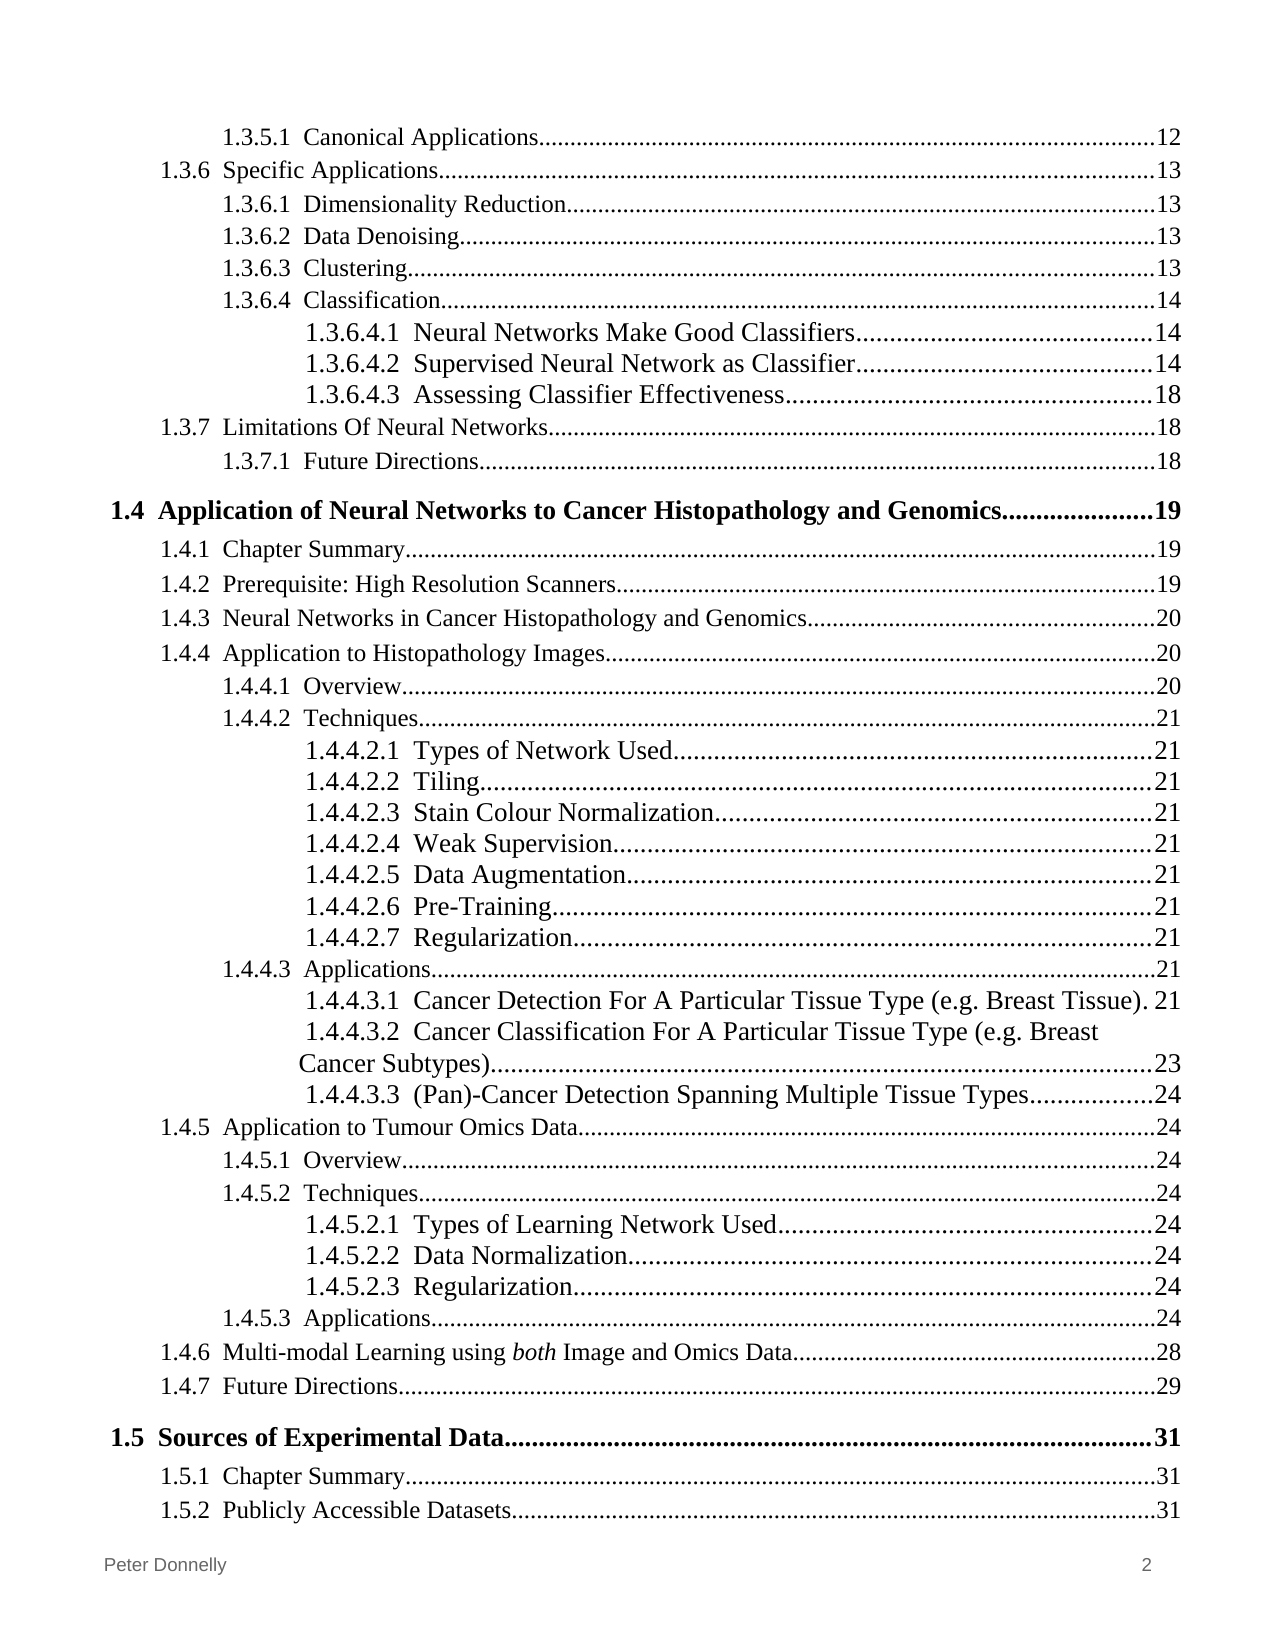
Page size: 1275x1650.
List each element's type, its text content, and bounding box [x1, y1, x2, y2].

text 1.4.5.2.2 Data Normalization 24 [298, 1239, 1181, 1270]
text 1.3.6.4.1 Neural Networks Make Good Classifiers 14 [298, 316, 1181, 347]
text 1.4.4 Application to Histopathology Images 20 [154, 638, 1181, 667]
text 1.5.2 Publicly Accessible Datasets 31 [154, 1495, 1181, 1524]
text 1.4.4.2.3 Stain Colour Normalization 21 [298, 796, 1181, 827]
text 1.4.4.3 Applications 21 [216, 954, 1181, 983]
text 1.4.4.2.5 Data Augmentation 21 [298, 859, 1181, 890]
text 1.3.6.4.2 Supervised Neural Network as Classifier 14 [298, 347, 1181, 378]
text 1.3.7.1 Future Directions 18 [216, 446, 1181, 474]
text 1.4.5.3 Applications 24 [216, 1303, 1181, 1332]
text 1.4.4.2.1 Types of Network Used 21 [298, 734, 1181, 765]
text 1.3.6 Specific Applications 13 [154, 155, 1181, 184]
text 1.4 Application of Neural Networks to Cancer Histopathology and Genomics 19 [103, 494, 1181, 525]
text 1.5 Sources of Experimental Data 31 [103, 1421, 1181, 1452]
text 1.3.6.1 Dimensionality Reduction 13 [216, 189, 1181, 217]
text 1.4.4.2.6 Pre-Training 21 [298, 890, 1181, 921]
text 1.3.6.2 Data Denoising 13 [216, 221, 1181, 250]
text 1.4.7 Future Directions 29 [154, 1371, 1181, 1400]
text 1.4.4.3.1 Cancer Detection For A Particular Tissue Type (e.g. Breast Tissue) 21 [298, 984, 1181, 1016]
text 1.4.4.3.3 (Pan)-Cancer Detection Spanning Multiple Tissue Types 24 [298, 1078, 1181, 1109]
text 1.4.4.2.2 Tiling 21 [298, 765, 1181, 796]
text 1.3.7 Limitations Of Neural Networks 18 [154, 412, 1181, 441]
text 1.4.5.2 Techniques 24 [216, 1178, 1181, 1206]
text 1.3.6.3 Clustering 13 [216, 253, 1181, 282]
text 1.4.5.2.1 Types of Learning Network Used 24 [298, 1208, 1181, 1239]
text 1.4.5 Application to Tumour Omics Data 24 [154, 1112, 1181, 1141]
text 1.4.4.2 Techniques 21 [216, 703, 1181, 732]
text 1.4.4.1 Overview 20 [216, 671, 1181, 700]
text 1.4.1 Chapter Summary 19 [154, 534, 1181, 563]
text 1.3.6.4 Classification 14 [216, 286, 1181, 314]
text 1.4.5.2.3 Regularization 24 [298, 1270, 1181, 1302]
text 1.4.2 Prerequisite: High Resolution Scanners 19 [154, 569, 1181, 597]
text 1.4.4.3.2 Cancer Classification For A Particular Tissue Type (e.g. Breast Cancer Subtypes) 23 [298, 1016, 1181, 1078]
text 1.5.1 Chapter Summary 31 [154, 1461, 1181, 1489]
text 1.4.6 Multi-modal Learning using both Image and Omics Data 28 [154, 1337, 1181, 1366]
text 1.4.5.1 Overview 24 [216, 1145, 1181, 1174]
text 1.3.5.1 Canonical Applications 12 [216, 122, 1181, 151]
text 1.3.6.4.3 Assessing Classifier Effectiveness 18 [298, 378, 1181, 409]
text 1.4.3 Neural Networks in Cancer Histopathology and Genomics 20 [154, 603, 1181, 632]
text 1.4.4.2.7 Regularization 21 [298, 921, 1181, 952]
text 1.4.4.2.4 Weak Supervision 21 [298, 827, 1181, 859]
